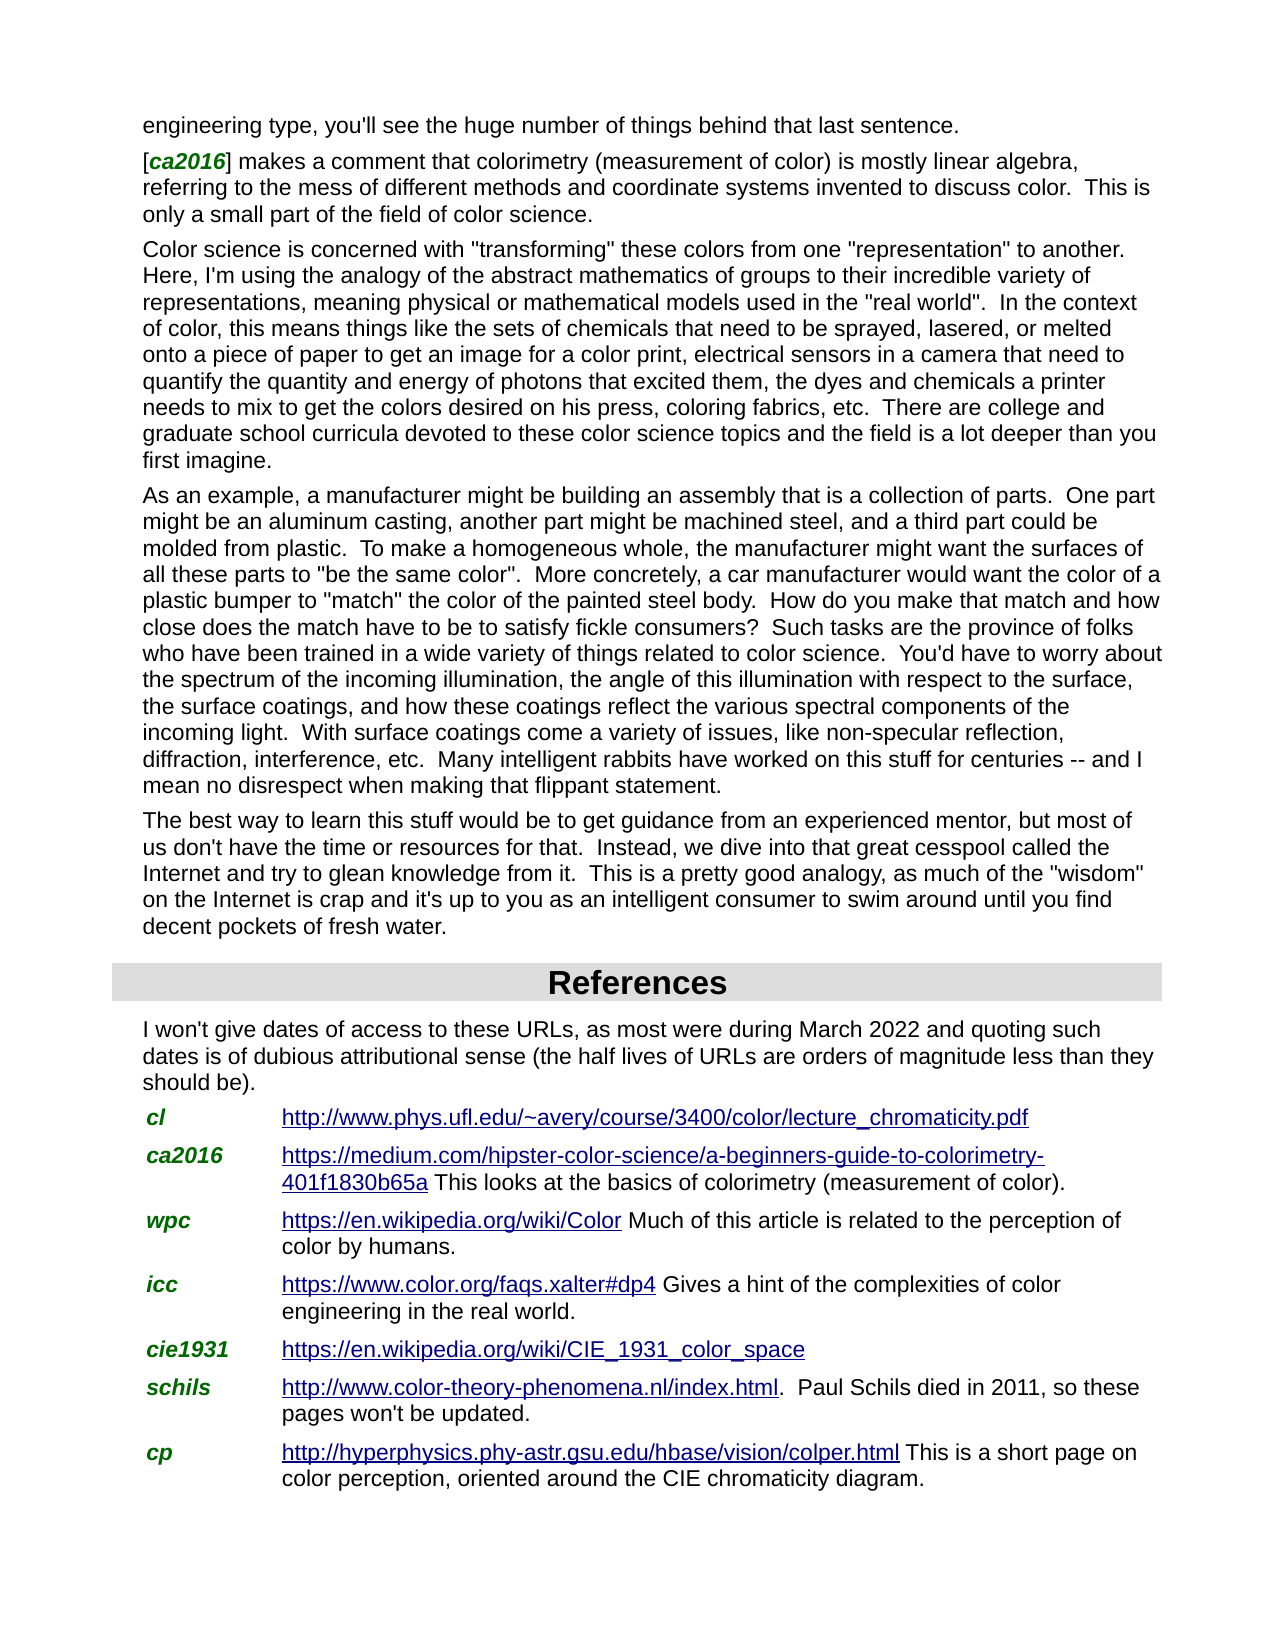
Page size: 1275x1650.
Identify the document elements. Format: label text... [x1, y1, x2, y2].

table_cell schils [146, 1374, 282, 1438]
table_header http://www.phys.ufl.edu/~avery/course/3400/color/lecture_chromaticity.pdf [282, 1104, 1162, 1142]
table_cell wpc [146, 1207, 282, 1271]
table_cell icc [146, 1271, 282, 1336]
table_cell http://hyperphysics.phy-astr.gsu.edu/hbase/vision/colper.html This is a short page on color perception, oriented around the CIE chromaticity diagram. [282, 1439, 1162, 1503]
text I won't give dates of access to these URLs, as most were during March 2022 and quoting such dates is of dubious attributional sense (the half lives of URLs are orders of magnitude less than they should be). [142, 1016, 1162, 1095]
table_cell https://medium.com/hipster-color-science/a-beginners-guide-to-colorimetry-401f1830b65a This looks at the basics of colorimetry (measurement of color). [282, 1143, 1162, 1207]
table_cell https://en.wikipedia.org/wiki/Color Much of this article is related to the perception of color by humans. [282, 1207, 1162, 1271]
table_cell https://en.wikipedia.org/wiki/CIE_1931_color_space [282, 1336, 1162, 1374]
text [ca2016] makes a comment that colorimetry (measurement of color) is mostly linear algebra, referring to the mess of different methods and coordinate systems invented to discuss color. This is only a small part of the field of color science. [142, 148, 1162, 227]
text As an example, a manufacturer might be building an assembly that is a collection of parts. One part might be an aluminum casting, another part might be machined steel, and a third part could be molded from plastic. To make a homogeneous whole, the manufacturer might want the surfaces of all these parts to "be the same color". More concretely, a car manufacturer would want the color of a plastic bumper to "match" the color of the painted steel body. How do you make that match and how close does the match have to be to satisfy fickle consumers? Such tasks are the province of folks who have been trained in a wide variety of things related to color science. You'd have to worry about the spectrum of the incoming illumination, the angle of this illumination with respect to the surface, the surface coatings, and how these coatings reflect the various spectral components of the incoming light. With surface coatings come a variety of issues, like non-specular reflection, diffraction, interference, etc. Many intelligent rabbits have worked on this stuff for centuries -- and I mean no disrespect when making that flippant statement. [142, 482, 1162, 798]
subtitle References [112, 963, 1162, 1001]
text Color science is concerned with "transforming" these colors from one "representation" to another. Here, I'm using the analogy of the abstract mathematics of groups to their incredible variety of representations, meaning physical or mathematical models used in the "real world". In the context of color, this means things like the sets of chemicals that need to be sprayed, lasered, or melted onto a piece of paper to get an image for a color print, electrical sensors in a camera that need to quantify the quantity and energy of photons that excited them, the dyes and chemicals a printer needs to mix to get the colors desired on his press, coloring fabrics, etc. There are college and graduate school curricula devoted to these color science topics and the field is a lot deeper than you first imagine. [142, 236, 1162, 473]
table_cell http://www.color-theory-phenomena.nl/index.html. Paul Schils died in 2011, so these pages won't be updated. [282, 1374, 1162, 1438]
table_cell cp [146, 1439, 282, 1503]
text The best way to learn this stuff would be to get guidance from an experienced mentor, but most of us don't have the time or resources for that. Instead, we dive into that great cesspool called the Internet and try to glean knowledge from it. This is a pretty good analogy, as much of the "wisdom" on the Internet is crap and it's up to you as an intelligent consumer to swim around until you find decent pockets of fresh water. [142, 807, 1162, 939]
table_header cl [146, 1104, 282, 1142]
text engineering type, you'll see the huge number of things behind that last sentence. [142, 112, 1162, 139]
table_cell cie1931 [146, 1336, 282, 1374]
table_cell ca2016 [146, 1143, 282, 1207]
table_cell https://www.color.org/faqs.xalter#dp4 Gives a hint of the complexities of color engineering in the real world. [282, 1271, 1162, 1336]
